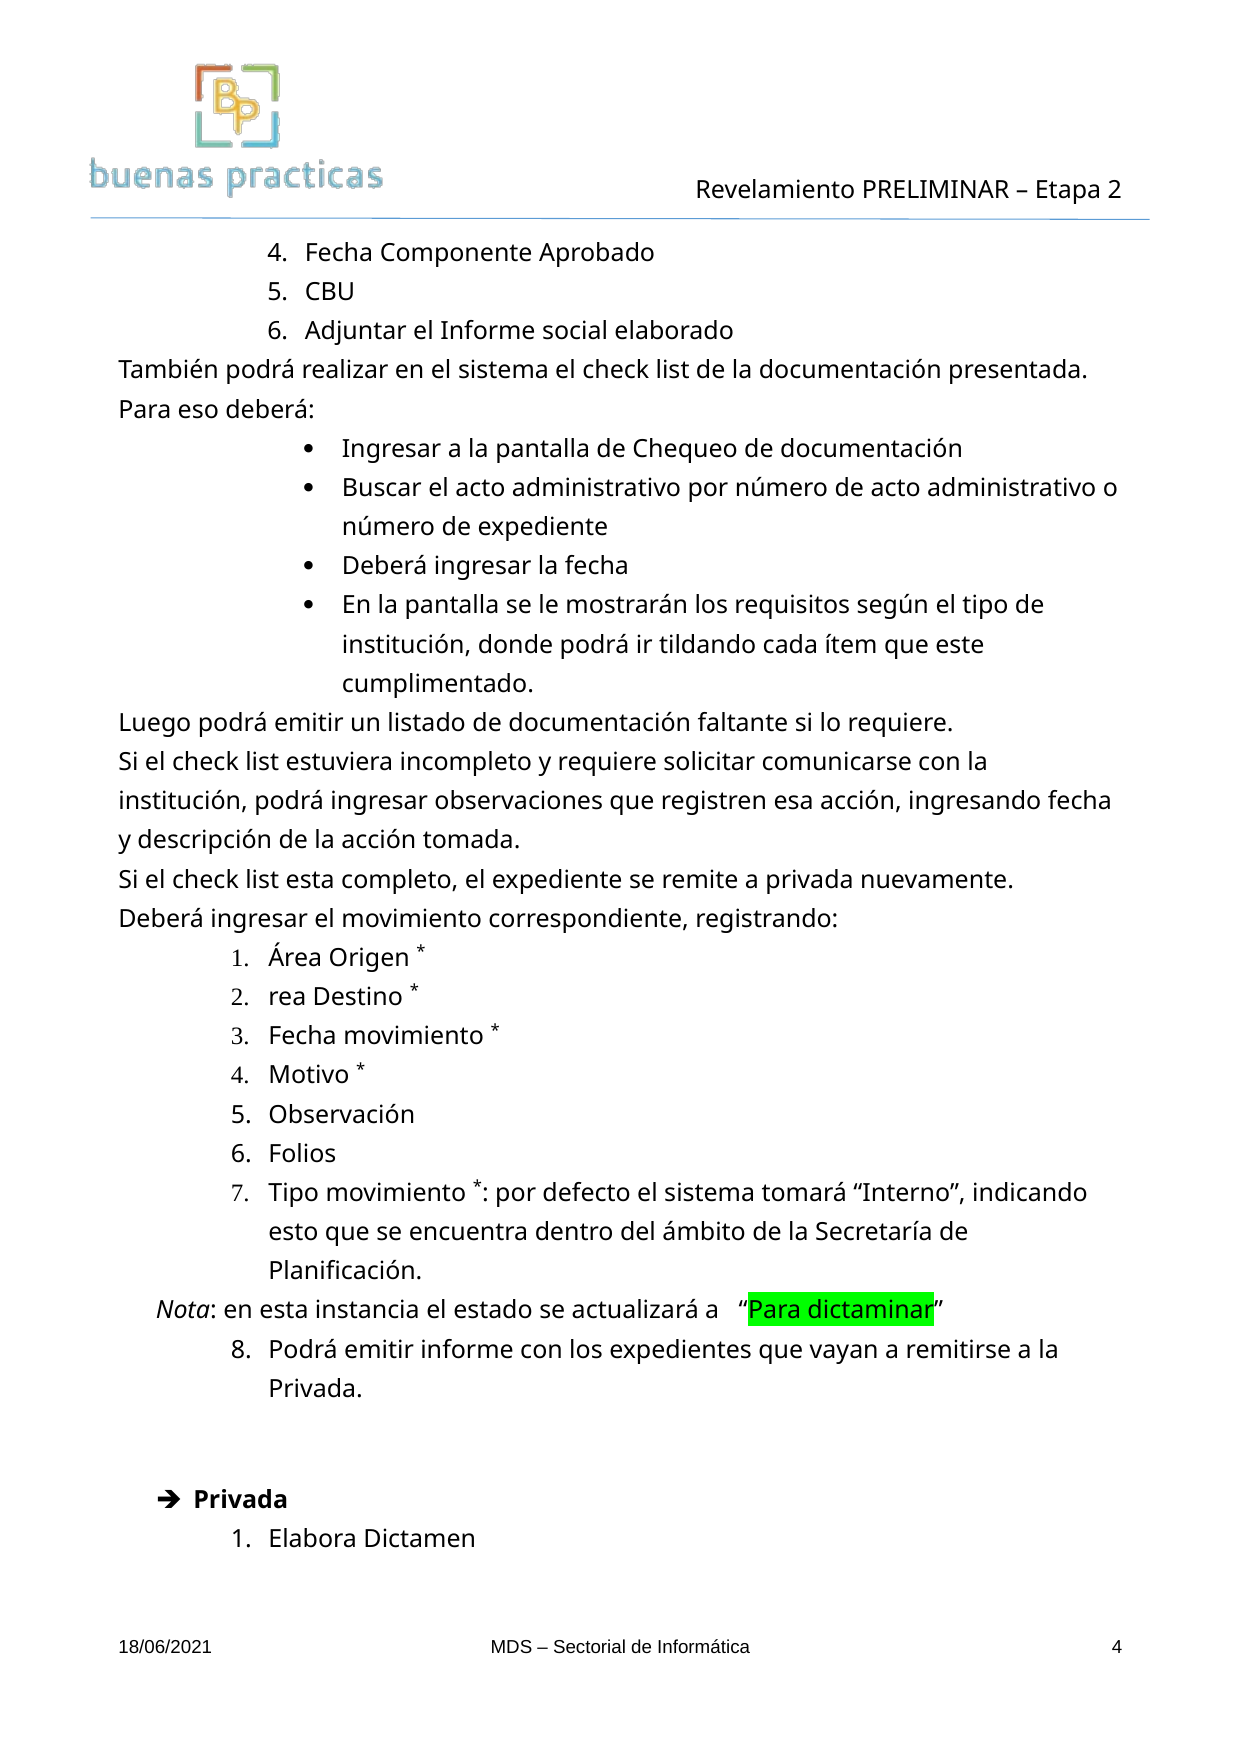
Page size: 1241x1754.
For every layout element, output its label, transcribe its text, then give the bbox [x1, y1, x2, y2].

list Observación [231, 1096, 1122, 1130]
list Ingresar a la pantalla de Chequeo de documentación [304, 431, 1122, 464]
picture [63, 43, 403, 198]
list Tipo movimiento *: por defecto el sistema tomará “Interno”, indicando esto que se encuentra dentro del ámbito de la Secretaría de Planificación. [231, 1175, 1122, 1287]
list Deberá ingresar la fecha [304, 548, 1122, 582]
text También podrá realizar en el sistema el check list de la documentación presentada. Para eso deberá: [118, 352, 1122, 425]
list CBU [267, 274, 1122, 308]
list Buscar el acto administrativo por número de acto administrativo o número de expediente [304, 470, 1122, 543]
list En la pantalla se le mostrarán los requisitos según el tipo de institución, donde podrá ir tildando cada ítem que este cumplimentado. [304, 587, 1122, 699]
list rea Destino * [231, 979, 1122, 1013]
text Nota: en esta instancia el estado se actualizará a “Para dictaminar” [156, 1292, 1122, 1326]
list Podrá emitir informe con los expedientes que vayan a remitirse a la Privada. [231, 1331, 1122, 1404]
text Luego podrá emitir un listado de documentación faltante si lo requiere. [118, 705, 1122, 739]
list Área Origen * [231, 940, 1122, 974]
list Fecha movimiento * [231, 1018, 1122, 1052]
text Si el check list esta completo, el expediente se remite a privada nuevamente. [118, 861, 1122, 895]
list Motivo * [231, 1057, 1122, 1091]
list Privada [156, 1482, 1122, 1516]
list Fecha Componente Aprobado [267, 235, 1122, 269]
list Elabora Dictamen [231, 1521, 1122, 1555]
text Si el check list estuviera incompleto y requiere solicitar comunicarse con la institución, podrá ingresar observaciones que registren esa acción, ingresando fecha y descripción de la acción tomada. [118, 744, 1122, 856]
text Deberá ingresar el movimiento correspondiente, registrando: [118, 901, 1122, 934]
list Folios [231, 1136, 1122, 1169]
list Adjuntar el Informe social elaborado [267, 313, 1122, 347]
